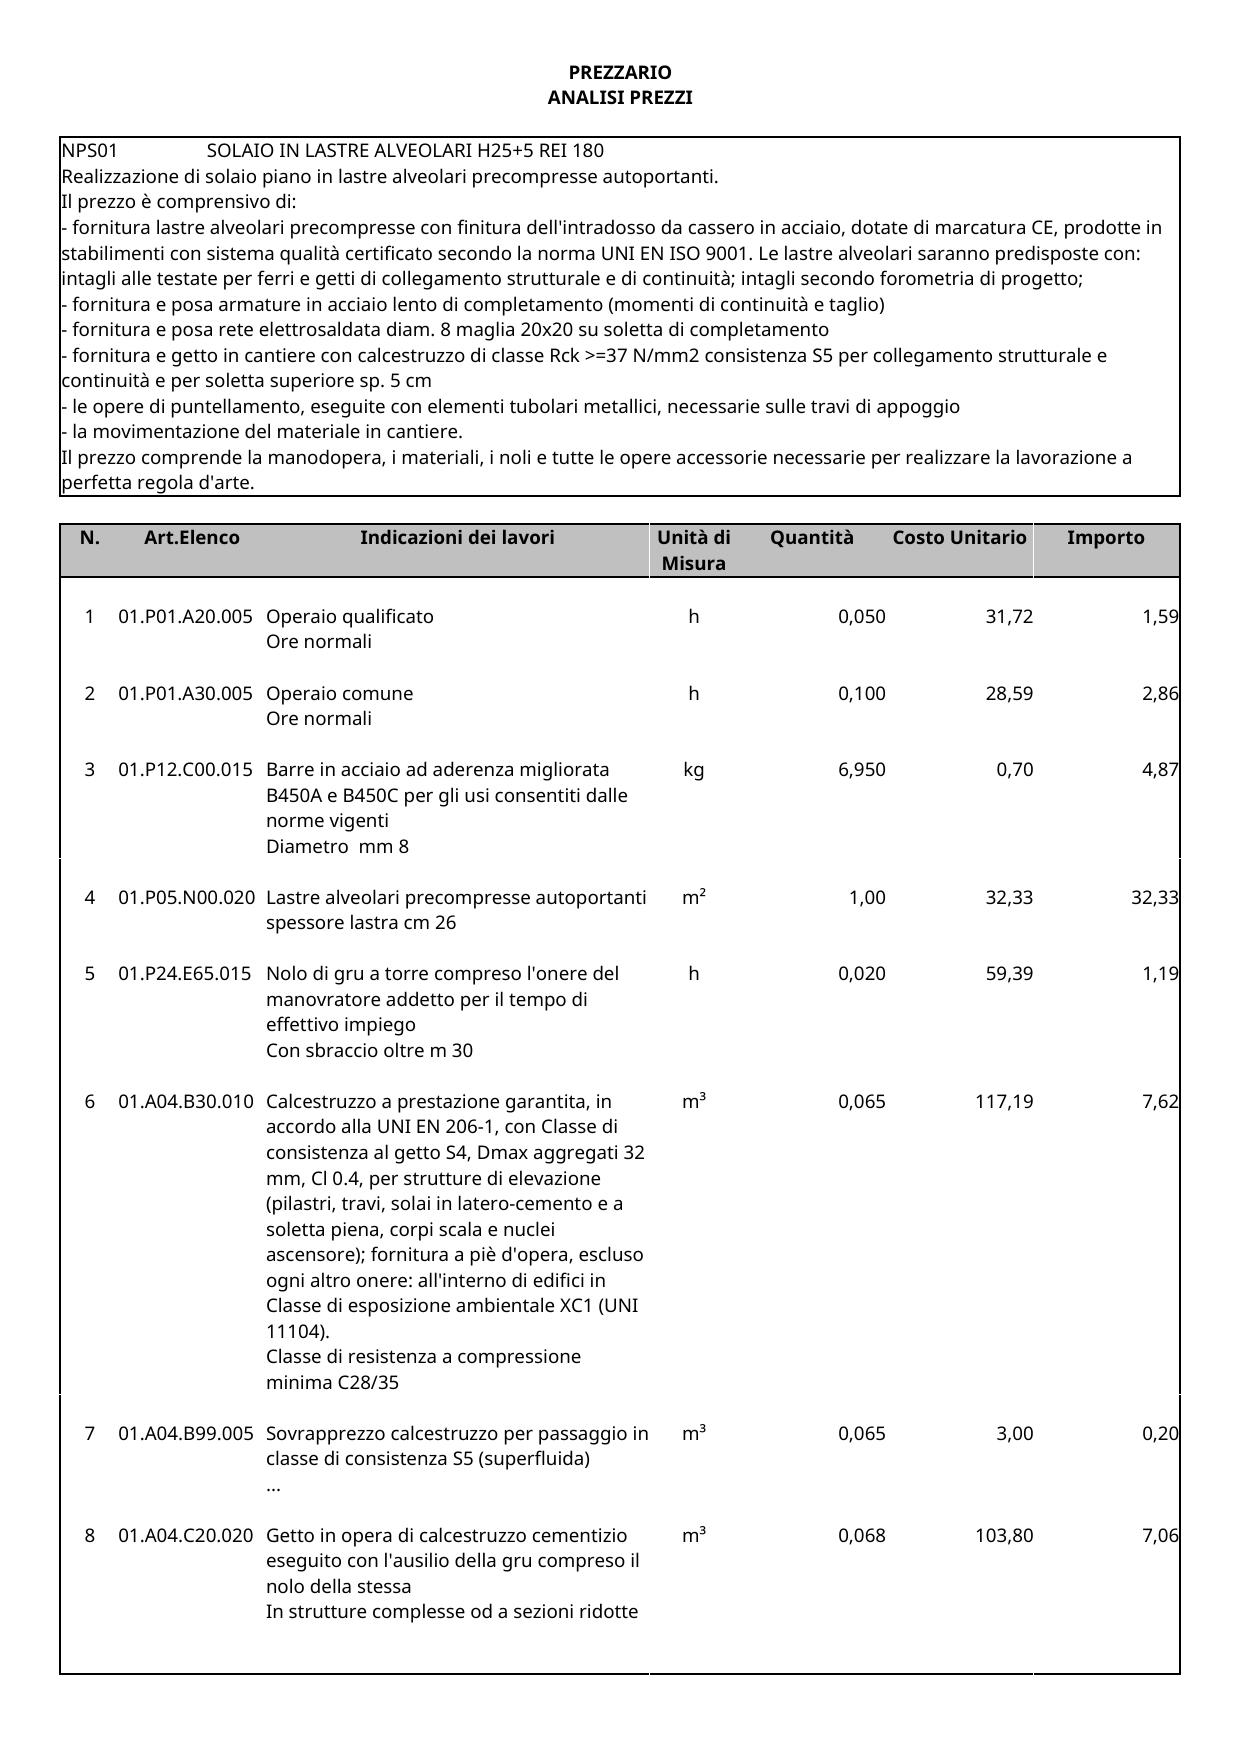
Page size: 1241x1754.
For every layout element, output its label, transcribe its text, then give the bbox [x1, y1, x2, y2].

table_cell 6 [61, 1088, 118, 1394]
table_cell 7,06 [1034, 1522, 1179, 1624]
table_cell [1034, 1624, 1179, 1650]
table_cell 4 [61, 884, 118, 935]
table_header NPS01 [61, 138, 207, 163]
table_cell [266, 1624, 649, 1650]
table_cell 32,33 [1034, 884, 1179, 935]
table_cell [886, 654, 1033, 680]
table_cell [61, 654, 118, 680]
table_cell [118, 1624, 266, 1650]
table_cell Nolo di gru a torre compreso l'onere del manovratore addetto per il tempo di effettivo impiego Con sbraccio oltre m 30 [266, 961, 649, 1063]
table_cell [650, 731, 738, 756]
text Analisi Prezzi [59, 84, 1181, 110]
table_cell 01.P12.C00.015 [118, 756, 266, 858]
table_cell [61, 1624, 118, 1650]
text Prezzario [59, 59, 1181, 84]
table_cell 1,59 [1034, 603, 1179, 654]
table_cell [886, 1624, 1033, 1650]
table_cell kg [650, 756, 738, 858]
table_cell 0,065 [738, 1088, 886, 1394]
table_cell [1034, 578, 1179, 603]
table_cell [738, 935, 886, 961]
table_cell Operaio comune Ore normali [266, 680, 649, 731]
table_cell Lastre alveolari precompresse autoportanti spessore lastra cm 26 [266, 884, 649, 935]
table_cell [738, 1063, 886, 1088]
table_cell [738, 1624, 886, 1650]
table_cell [738, 731, 886, 756]
table_cell [650, 1650, 738, 1673]
table_cell 28,59 [886, 680, 1033, 731]
table_cell 01.A04.B99.005 [118, 1420, 266, 1497]
table_cell [1034, 654, 1179, 680]
table_cell [266, 1650, 649, 1673]
table_cell [61, 1063, 118, 1088]
table_cell [61, 1650, 118, 1673]
table_cell 1,00 [738, 884, 886, 935]
table_cell [118, 1395, 266, 1420]
table_header Quantità [738, 525, 886, 576]
table_cell Getto in opera di calcestruzzo cementizio eseguito con l'ausilio della gru compreso il nolo della stessa In strutture complesse od a sezioni ridotte [266, 1522, 649, 1624]
table_cell 5 [61, 961, 118, 1063]
table_cell m³ [650, 1088, 738, 1394]
table_cell [738, 654, 886, 680]
table_cell [886, 1650, 1033, 1673]
table_cell [61, 1395, 118, 1420]
table_cell [61, 935, 118, 961]
table_cell 7 [61, 1420, 118, 1497]
table_cell 0,020 [738, 961, 886, 1063]
table_cell 59,39 [886, 961, 1033, 1063]
table_cell [650, 859, 738, 884]
table_cell 01.P24.E65.015 [118, 961, 266, 1063]
table_cell h [650, 603, 738, 654]
table_cell m² [650, 884, 738, 935]
table_cell [738, 578, 886, 603]
table_cell [1034, 731, 1179, 756]
table_cell [118, 731, 266, 756]
table_cell [738, 1395, 886, 1420]
table_cell [650, 1497, 738, 1522]
table_cell [886, 1497, 1033, 1522]
table_cell [118, 578, 266, 603]
table_cell [650, 578, 738, 603]
table_header Unità di Misura [650, 525, 738, 576]
table_cell 2 [61, 680, 118, 731]
table_cell 117,19 [886, 1088, 1033, 1394]
table_cell [266, 859, 649, 884]
table_cell 0,050 [738, 603, 886, 654]
table_cell [886, 578, 1033, 603]
table_cell Barre in acciaio ad aderenza migliorata B450A e B450C per gli usi consentiti dalle norme vigenti Diametro mm 8 [266, 756, 649, 858]
table_cell [1034, 1063, 1179, 1088]
table_cell [266, 935, 649, 961]
table_cell 4,87 [1034, 756, 1179, 858]
table_cell [650, 935, 738, 961]
table_cell [266, 654, 649, 680]
table_cell 1 [61, 603, 118, 654]
table_cell Operaio qualificato Ore normali [266, 603, 649, 654]
table_cell [118, 1063, 266, 1088]
table_cell 0,20 [1034, 1420, 1179, 1497]
table_cell [61, 578, 118, 603]
table_cell [1034, 935, 1179, 961]
table_cell 01.P01.A20.005 [118, 603, 266, 654]
table_header Art.Elenco [118, 525, 266, 576]
table_cell 31,72 [886, 603, 1033, 654]
table_header Importo [1034, 525, 1179, 576]
table_cell [1034, 1395, 1179, 1420]
table_cell 0,065 [738, 1420, 886, 1497]
table_cell [886, 1395, 1033, 1420]
table_cell [886, 1063, 1033, 1088]
table_cell Realizzazione di solaio piano in lastre alveolari precompresse autoportanti. Il prezzo è comprensivo di: - fornitura lastre alveolari precompresse con finitura dell'intradosso da cassero in acciaio, dotate di marcatura CE, prodotte in stabilimenti con sistema qualità certificato secondo la norma UNI EN ISO 9001. Le lastre alveolari saranno predisposte con: intagli alle testate per ferri e getti di collegamento strutturale e di continuità; intagli secondo forometria di progetto; - fornitura e posa armature in acciaio lento di completamento (momenti di continuità e taglio) - fornitura e posa rete elettrosaldata diam. 8 maglia 20x20 su soletta di completamento - fornitura e getto in cantiere con calcestruzzo di classe Rck >=37 N/mm2 consistenza S5 per collegamento strutturale e continuità e per soletta superiore sp. 5 cm - le opere di puntellamento, eseguite con elementi tubolari metallici, necessarie sulle travi di appoggio - la movimentazione del materiale in cantiere. Il prezzo comprende la manodopera, i materiali, i noli e tutte le opere accessorie necessarie per realizzare la lavorazione a perfetta regola d'arte. [61, 163, 1179, 495]
table_cell 32,33 [886, 884, 1033, 935]
table_cell 1,19 [1034, 961, 1179, 1063]
table_cell [738, 1497, 886, 1522]
table_cell [118, 1497, 266, 1522]
table_cell [266, 731, 649, 756]
table_cell m³ [650, 1420, 738, 1497]
table_cell [266, 1395, 649, 1420]
table_cell 103,80 [886, 1522, 1033, 1624]
table_cell m³ [650, 1522, 738, 1624]
table_cell h [650, 961, 738, 1063]
table_cell [1034, 1497, 1179, 1522]
table_cell [650, 1395, 738, 1420]
table_header SOLAIO IN LASTRE ALVEOLARI H25+5 REI 180 [207, 138, 1179, 163]
table_cell 01.P01.A30.005 [118, 680, 266, 731]
table_cell [61, 859, 118, 884]
table_cell Calcestruzzo a prestazione garantita, in accordo alla UNI EN 206-1, con Classe di consistenza al getto S4, Dmax aggregati 32 mm, Cl 0.4, per strutture di elevazione (pilastri, travi, solai in latero-cemento e a soletta piena, corpi scala e nuclei ascensore); fornitura a piè d'opera, escluso ogni altro onere: all'interno di edifici in Classe di esposizione ambientale XC1 (UNI 11104). Classe di resistenza a compressione minima C28/35 [266, 1088, 649, 1394]
table_cell [886, 731, 1033, 756]
table_cell 01.P05.N00.020 [118, 884, 266, 935]
table_cell 3 [61, 756, 118, 858]
table_cell [886, 935, 1033, 961]
table_cell [738, 1650, 886, 1673]
table_cell 01.A04.B30.010 [118, 1088, 266, 1394]
table_cell [266, 1497, 649, 1522]
table_cell [118, 1650, 266, 1673]
table_cell h [650, 680, 738, 731]
table_cell [266, 1063, 649, 1088]
table_cell [118, 859, 266, 884]
table_cell 0,100 [738, 680, 886, 731]
table_header Indicazioni dei lavori [266, 525, 649, 576]
table_cell [61, 1497, 118, 1522]
table_header N. [61, 525, 118, 576]
table_cell [738, 859, 886, 884]
table_cell [650, 1624, 738, 1650]
table_cell [650, 1063, 738, 1088]
table_cell 0,068 [738, 1522, 886, 1624]
table_cell [1034, 1650, 1179, 1673]
table_cell [61, 731, 118, 756]
table_cell 2,86 [1034, 680, 1179, 731]
table_cell Sovrapprezzo calcestruzzo per passaggio in classe di consistenza S5 (superfluida) ... [266, 1420, 649, 1497]
table_header Costo Unitario [886, 525, 1033, 576]
table_cell 6,950 [738, 756, 886, 858]
table_cell 3,00 [886, 1420, 1033, 1497]
table_cell 0,70 [886, 756, 1033, 858]
table_cell [1034, 859, 1179, 884]
table_cell [118, 654, 266, 680]
table_cell 01.A04.C20.020 [118, 1522, 266, 1624]
table_cell [650, 654, 738, 680]
table_cell 8 [61, 1522, 118, 1624]
table_cell [118, 935, 266, 961]
table_cell [886, 859, 1033, 884]
table_cell 7,62 [1034, 1088, 1179, 1394]
table_cell [266, 578, 649, 603]
